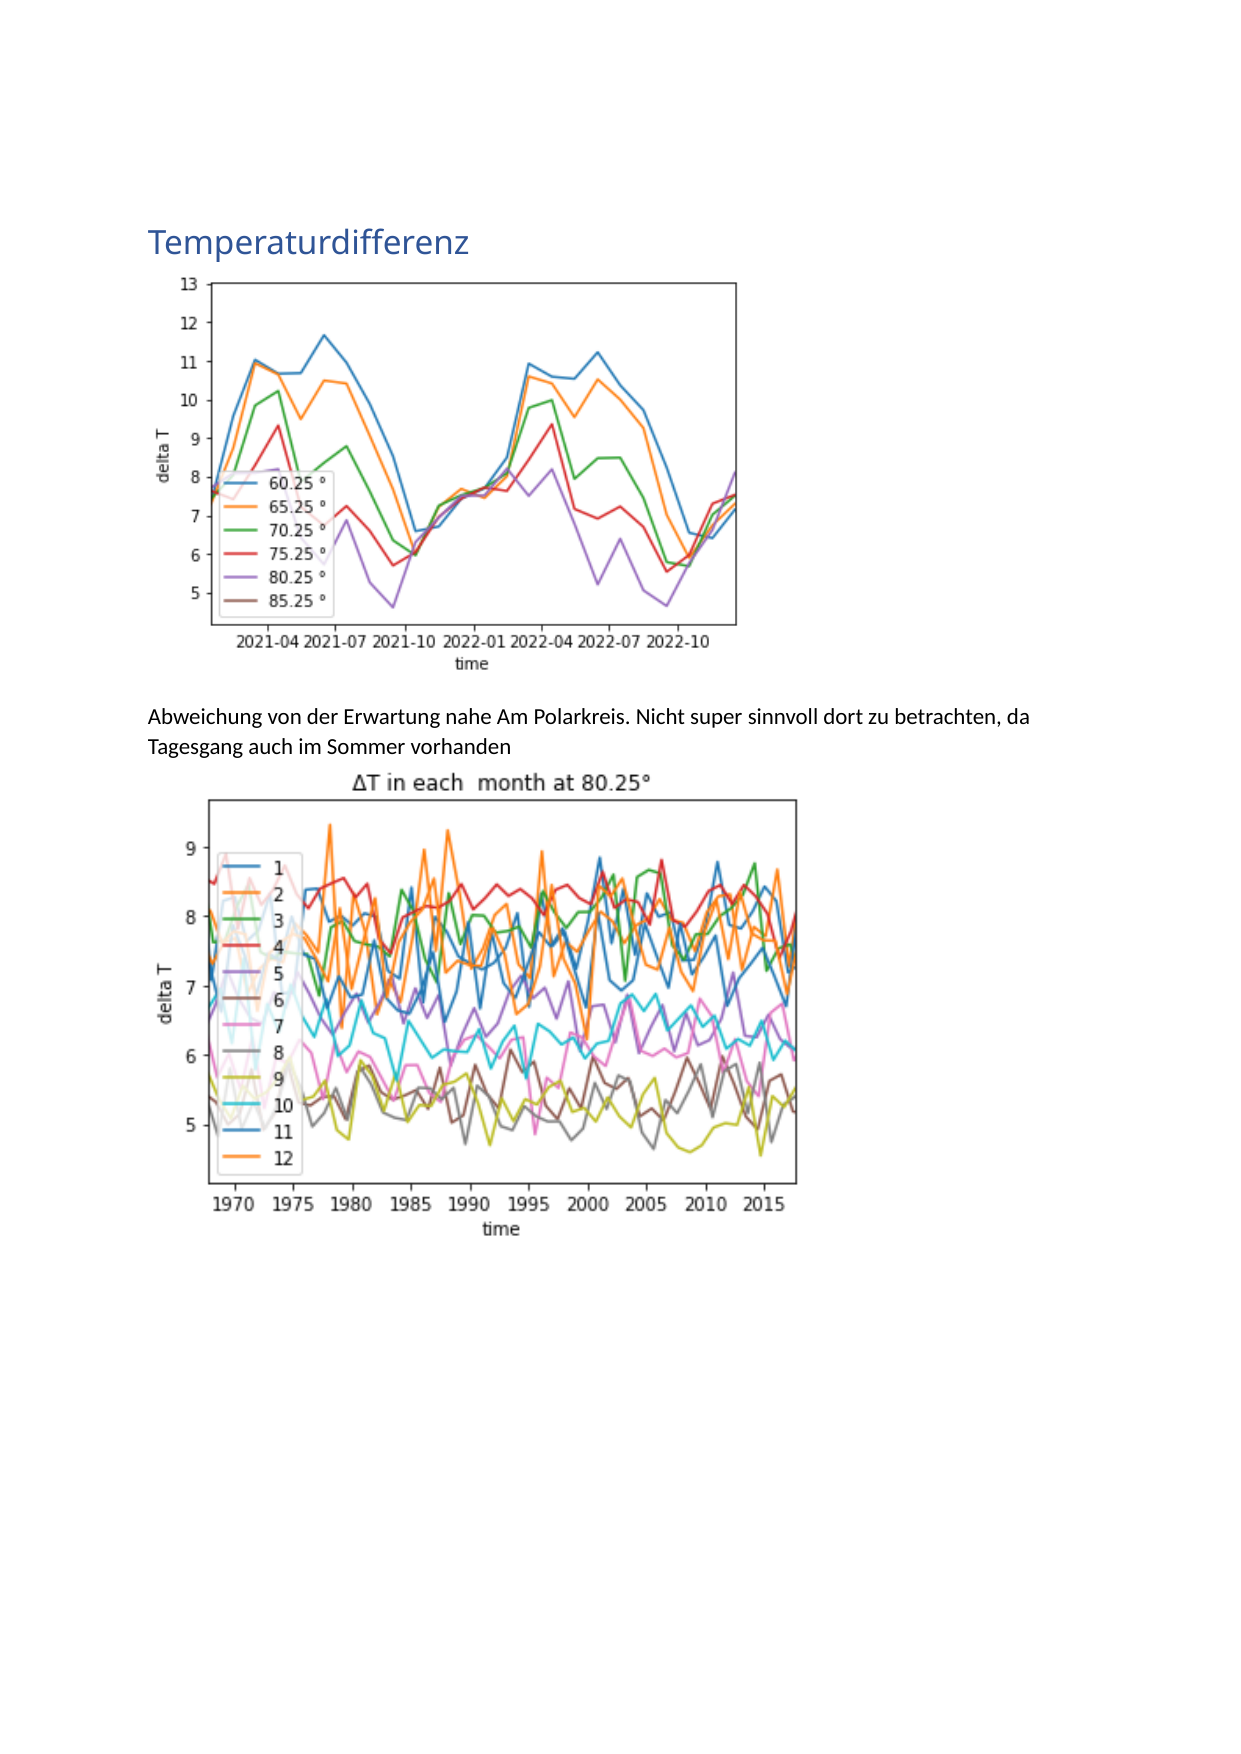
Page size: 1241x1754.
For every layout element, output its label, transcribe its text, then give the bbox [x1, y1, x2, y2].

subtitle Temperaturdifferenz [148, 219, 1093, 264]
text Abweichung von der Erwartung nahe Am Polarkreis. Nicht super sinnvoll dort zu betrachten, da Tagesgang auch im Sommer vorhanden [148, 702, 1093, 1250]
